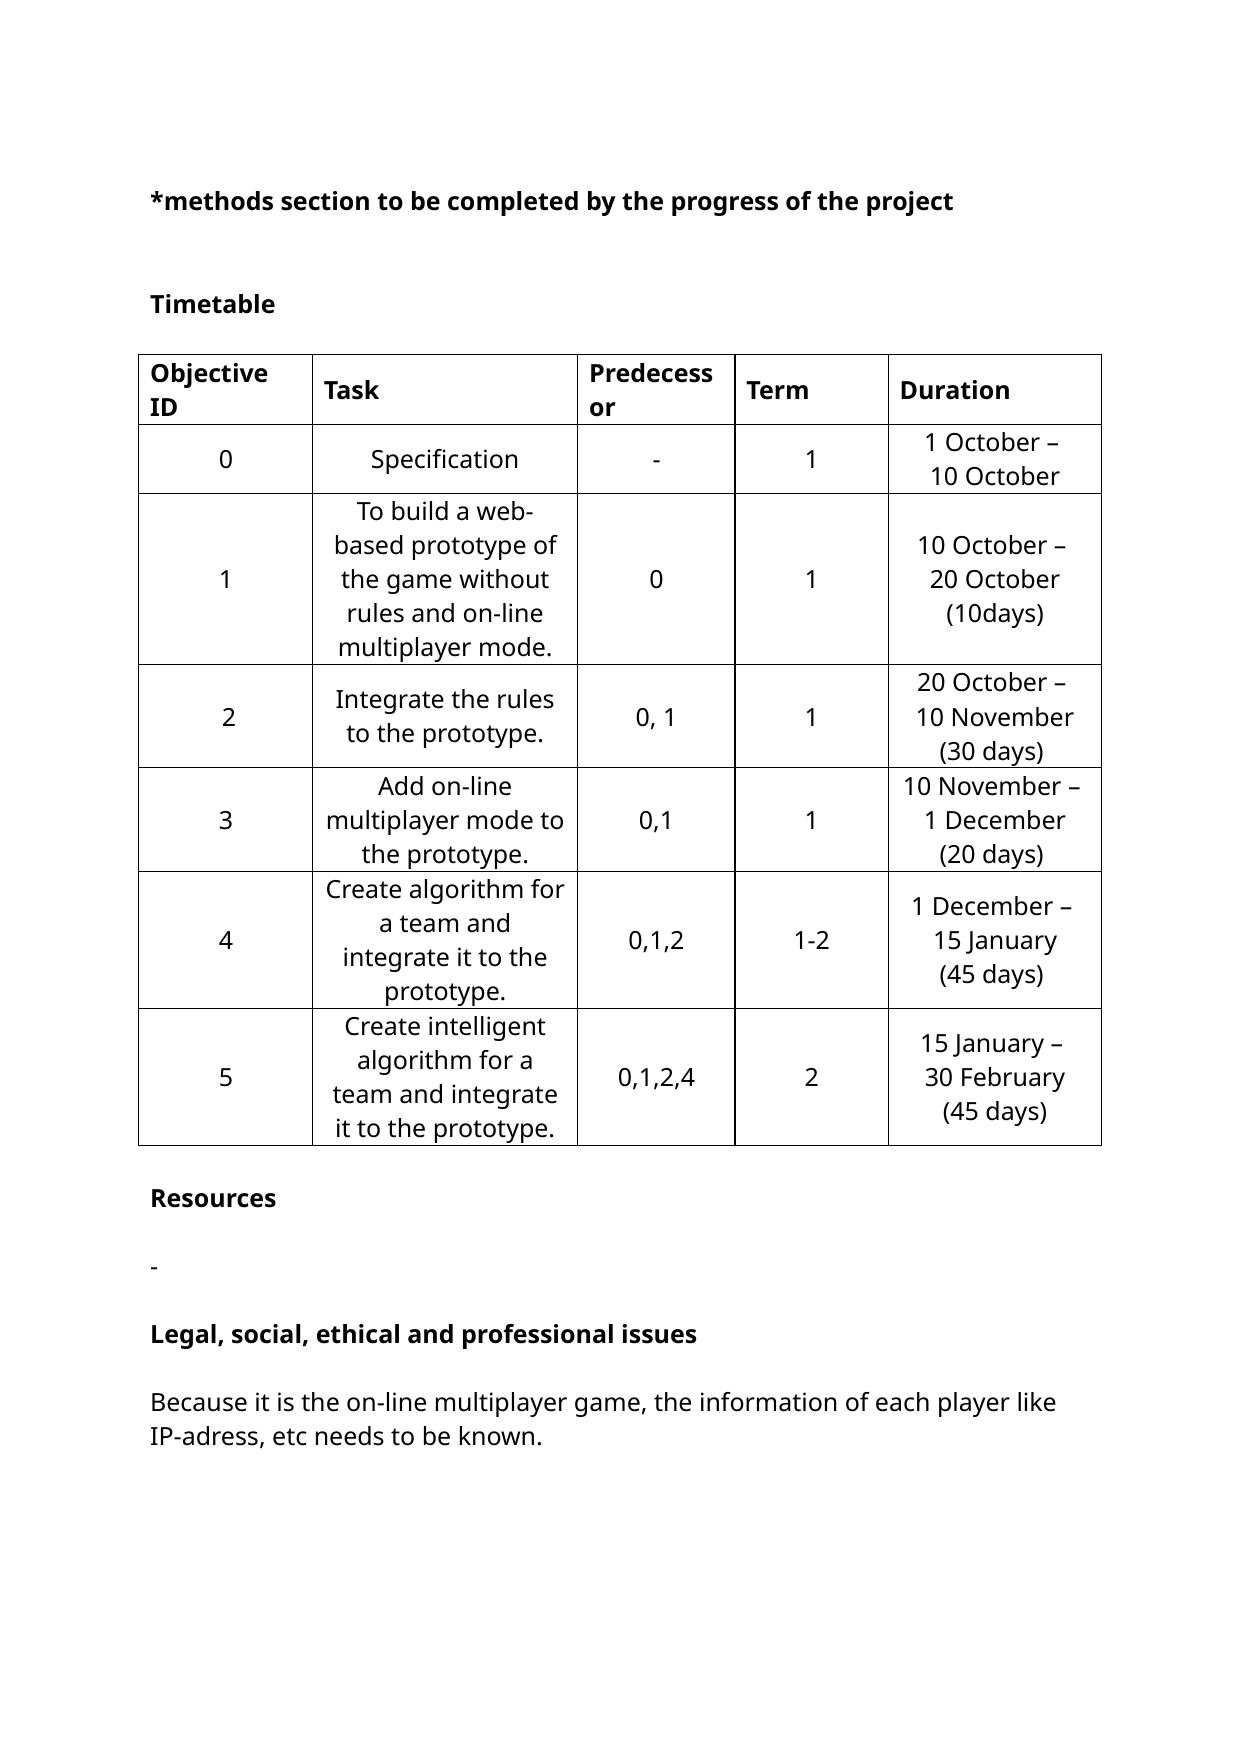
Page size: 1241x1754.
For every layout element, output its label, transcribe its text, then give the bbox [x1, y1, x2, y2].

table_cell 2 [736, 1009, 888, 1145]
text Legal, social, ethical and professional issues [150, 1316, 1090, 1351]
table_cell 2 [139, 665, 312, 767]
table_cell 3 [139, 768, 312, 871]
text Because it is the on-line multiplayer game, the information of each player like IP-adress, etc needs to be known. [150, 1384, 1090, 1453]
table_cell Integrate the rules to the prototype. [313, 665, 577, 767]
table_header Task [313, 355, 577, 423]
table_cell 0 [578, 494, 734, 664]
table_cell 1 [736, 665, 888, 767]
table_cell 1 December – 15 January (45 days) [889, 872, 1101, 1008]
table_cell Specification [313, 425, 577, 493]
table_cell - [578, 425, 734, 493]
table_cell 0 [139, 425, 312, 493]
table_cell To build a web-based prototype of the game without rules and on-line multiplayer mode. [313, 494, 577, 664]
table_header Predecessor [578, 355, 734, 423]
table_cell Add on-line multiplayer mode to the prototype. [313, 768, 577, 871]
table_cell 10 November – 1 December (20 days) [889, 768, 1101, 871]
text *methods section to be completed by the progress of the project [150, 184, 1090, 218]
text - [150, 1248, 1090, 1282]
table_cell 20 October – 10 November (30 days) [889, 665, 1101, 767]
table_cell 1 [139, 494, 312, 664]
table_cell 1 [736, 494, 888, 664]
text Resources [150, 1180, 1090, 1214]
table_cell 1 [736, 768, 888, 871]
table_cell 1 October – 10 October [889, 425, 1101, 493]
table_cell 10 October – 20 October (10days) [889, 494, 1101, 664]
table_cell 4 [139, 872, 312, 1008]
table_header Objective ID [139, 355, 312, 423]
table_cell 0,1 [578, 768, 734, 871]
text Timetable [150, 286, 1090, 320]
table_cell 0, 1 [578, 665, 734, 767]
table_header Term [736, 355, 888, 423]
table_cell 0,1,2,4 [578, 1009, 734, 1145]
table_cell 0,1,2 [578, 872, 734, 1008]
table_cell 1 [736, 425, 888, 493]
table_cell 5 [139, 1009, 312, 1145]
table_header Duration [889, 355, 1101, 423]
table_cell 15 January – 30 February (45 days) [889, 1009, 1101, 1145]
table_cell 1-2 [736, 872, 888, 1008]
table_cell Create intelligent algorithm for a team and integrate it to the prototype. [313, 1009, 577, 1145]
table_cell Create algorithm for a team and integrate it to the prototype. [313, 872, 577, 1008]
